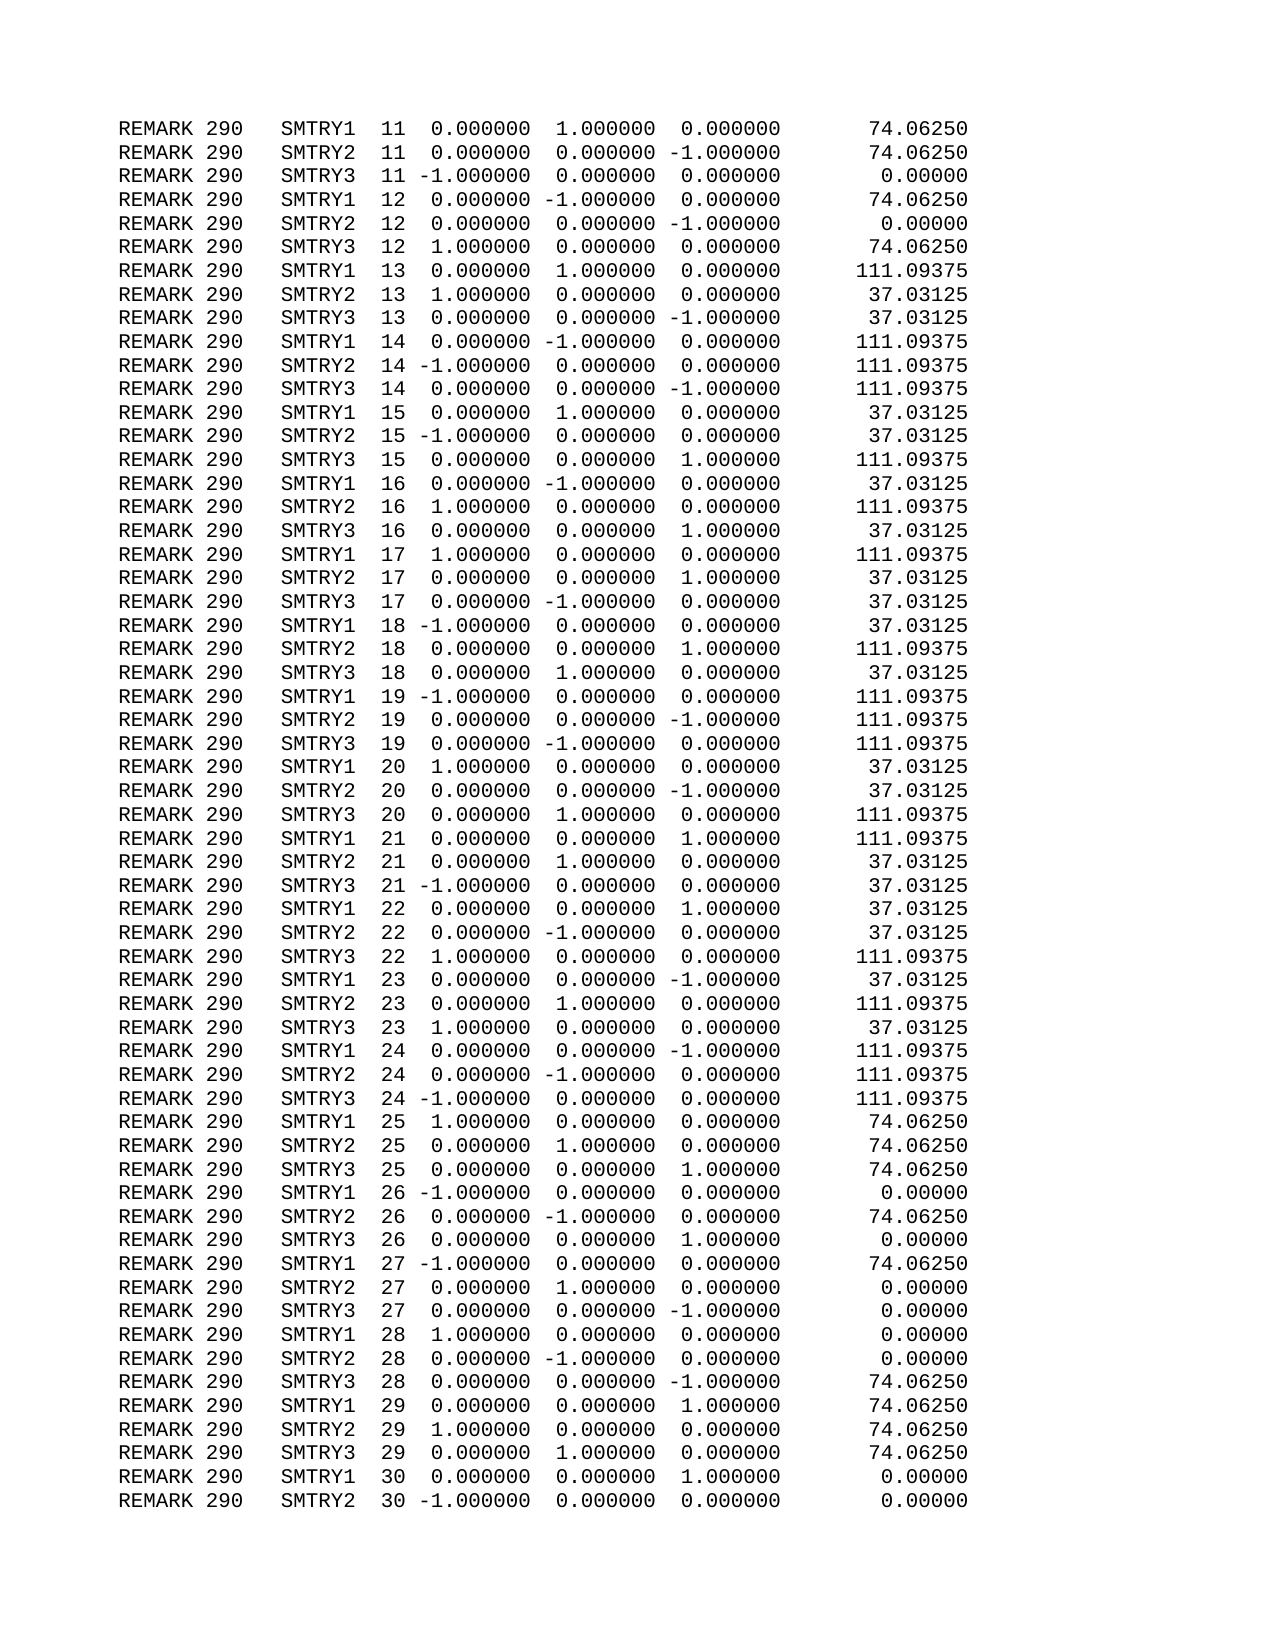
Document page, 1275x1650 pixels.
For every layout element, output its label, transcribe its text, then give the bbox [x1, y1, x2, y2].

text REMARK 290 SMTRY2 19 0.000000 0.000000 -1.000000 111.09375 [118, 709, 1157, 733]
text REMARK 290 SMTRY3 25 0.000000 0.000000 1.000000 74.06250 [118, 1158, 1157, 1182]
text REMARK 290 SMTRY3 12 1.000000 0.000000 0.000000 74.06250 [118, 236, 1157, 260]
text REMARK 290 SMTRY1 27 -1.000000 0.000000 0.000000 74.06250 [118, 1253, 1157, 1277]
text REMARK 290 SMTRY1 24 0.000000 0.000000 -1.000000 111.09375 [118, 1040, 1157, 1064]
text REMARK 290 SMTRY1 21 0.000000 0.000000 1.000000 111.09375 [118, 827, 1157, 851]
text REMARK 290 SMTRY2 12 0.000000 0.000000 -1.000000 0.00000 [118, 213, 1157, 236]
text REMARK 290 SMTRY1 13 0.000000 1.000000 0.000000 111.09375 [118, 260, 1157, 284]
text REMARK 290 SMTRY2 17 0.000000 0.000000 1.000000 37.03125 [118, 567, 1157, 591]
text REMARK 290 SMTRY2 20 0.000000 0.000000 -1.000000 37.03125 [118, 780, 1157, 804]
text REMARK 290 SMTRY2 14 -1.000000 0.000000 0.000000 111.09375 [118, 354, 1157, 378]
text REMARK 290 SMTRY2 13 1.000000 0.000000 0.000000 37.03125 [118, 284, 1157, 307]
text REMARK 290 SMTRY1 17 1.000000 0.000000 0.000000 111.09375 [118, 544, 1157, 567]
text REMARK 290 SMTRY3 22 1.000000 0.000000 0.000000 111.09375 [118, 946, 1157, 969]
text REMARK 290 SMTRY1 11 0.000000 1.000000 0.000000 74.06250 [118, 118, 1157, 142]
text REMARK 290 SMTRY2 11 0.000000 0.000000 -1.000000 74.06250 [118, 142, 1157, 165]
text REMARK 290 SMTRY2 25 0.000000 1.000000 0.000000 74.06250 [118, 1135, 1157, 1158]
text REMARK 290 SMTRY2 22 0.000000 -1.000000 0.000000 37.03125 [118, 922, 1157, 946]
text REMARK 290 SMTRY2 30 -1.000000 0.000000 0.000000 0.00000 [118, 1489, 1157, 1513]
text REMARK 290 SMTRY3 16 0.000000 0.000000 1.000000 37.03125 [118, 520, 1157, 544]
text REMARK 290 SMTRY2 24 0.000000 -1.000000 0.000000 111.09375 [118, 1064, 1157, 1088]
text REMARK 290 SMTRY1 30 0.000000 0.000000 1.000000 0.00000 [118, 1466, 1157, 1489]
text REMARK 290 SMTRY1 12 0.000000 -1.000000 0.000000 74.06250 [118, 189, 1157, 213]
text REMARK 290 SMTRY2 21 0.000000 1.000000 0.000000 37.03125 [118, 851, 1157, 875]
text REMARK 290 SMTRY2 23 0.000000 1.000000 0.000000 111.09375 [118, 993, 1157, 1017]
text REMARK 290 SMTRY3 23 1.000000 0.000000 0.000000 37.03125 [118, 1017, 1157, 1040]
text REMARK 290 SMTRY1 26 -1.000000 0.000000 0.000000 0.00000 [118, 1182, 1157, 1206]
text REMARK 290 SMTRY3 21 -1.000000 0.000000 0.000000 37.03125 [118, 875, 1157, 898]
text REMARK 290 SMTRY1 20 1.000000 0.000000 0.000000 37.03125 [118, 757, 1157, 780]
text REMARK 290 SMTRY1 14 0.000000 -1.000000 0.000000 111.09375 [118, 331, 1157, 354]
text REMARK 290 SMTRY3 19 0.000000 -1.000000 0.000000 111.09375 [118, 733, 1157, 757]
text REMARK 290 SMTRY3 26 0.000000 0.000000 1.000000 0.00000 [118, 1229, 1157, 1253]
text REMARK 290 SMTRY3 24 -1.000000 0.000000 0.000000 111.09375 [118, 1088, 1157, 1111]
text REMARK 290 SMTRY1 15 0.000000 1.000000 0.000000 37.03125 [118, 402, 1157, 426]
text REMARK 290 SMTRY2 29 1.000000 0.000000 0.000000 74.06250 [118, 1419, 1157, 1442]
text REMARK 290 SMTRY1 23 0.000000 0.000000 -1.000000 37.03125 [118, 969, 1157, 993]
text REMARK 290 SMTRY3 18 0.000000 1.000000 0.000000 37.03125 [118, 662, 1157, 686]
text REMARK 290 SMTRY1 22 0.000000 0.000000 1.000000 37.03125 [118, 898, 1157, 922]
text REMARK 290 SMTRY2 28 0.000000 -1.000000 0.000000 0.00000 [118, 1348, 1157, 1371]
text REMARK 290 SMTRY1 16 0.000000 -1.000000 0.000000 37.03125 [118, 473, 1157, 496]
text REMARK 290 SMTRY1 28 1.000000 0.000000 0.000000 0.00000 [118, 1324, 1157, 1348]
text REMARK 290 SMTRY3 11 -1.000000 0.000000 0.000000 0.00000 [118, 165, 1157, 189]
text REMARK 290 SMTRY2 15 -1.000000 0.000000 0.000000 37.03125 [118, 426, 1157, 449]
text REMARK 290 SMTRY3 15 0.000000 0.000000 1.000000 111.09375 [118, 449, 1157, 473]
text REMARK 290 SMTRY3 28 0.000000 0.000000 -1.000000 74.06250 [118, 1371, 1157, 1395]
text REMARK 290 SMTRY1 18 -1.000000 0.000000 0.000000 37.03125 [118, 615, 1157, 638]
text REMARK 290 SMTRY2 26 0.000000 -1.000000 0.000000 74.06250 [118, 1206, 1157, 1229]
text REMARK 290 SMTRY2 27 0.000000 1.000000 0.000000 0.00000 [118, 1277, 1157, 1300]
text REMARK 290 SMTRY3 29 0.000000 1.000000 0.000000 74.06250 [118, 1442, 1157, 1466]
text REMARK 290 SMTRY1 29 0.000000 0.000000 1.000000 74.06250 [118, 1395, 1157, 1419]
text REMARK 290 SMTRY3 14 0.000000 0.000000 -1.000000 111.09375 [118, 378, 1157, 402]
text REMARK 290 SMTRY3 17 0.000000 -1.000000 0.000000 37.03125 [118, 591, 1157, 615]
text REMARK 290 SMTRY3 13 0.000000 0.000000 -1.000000 37.03125 [118, 307, 1157, 331]
text REMARK 290 SMTRY3 20 0.000000 1.000000 0.000000 111.09375 [118, 804, 1157, 827]
text REMARK 290 SMTRY2 18 0.000000 0.000000 1.000000 111.09375 [118, 638, 1157, 662]
text REMARK 290 SMTRY3 27 0.000000 0.000000 -1.000000 0.00000 [118, 1300, 1157, 1324]
text REMARK 290 SMTRY1 19 -1.000000 0.000000 0.000000 111.09375 [118, 686, 1157, 709]
text REMARK 290 SMTRY1 25 1.000000 0.000000 0.000000 74.06250 [118, 1111, 1157, 1135]
text REMARK 290 SMTRY2 16 1.000000 0.000000 0.000000 111.09375 [118, 496, 1157, 520]
